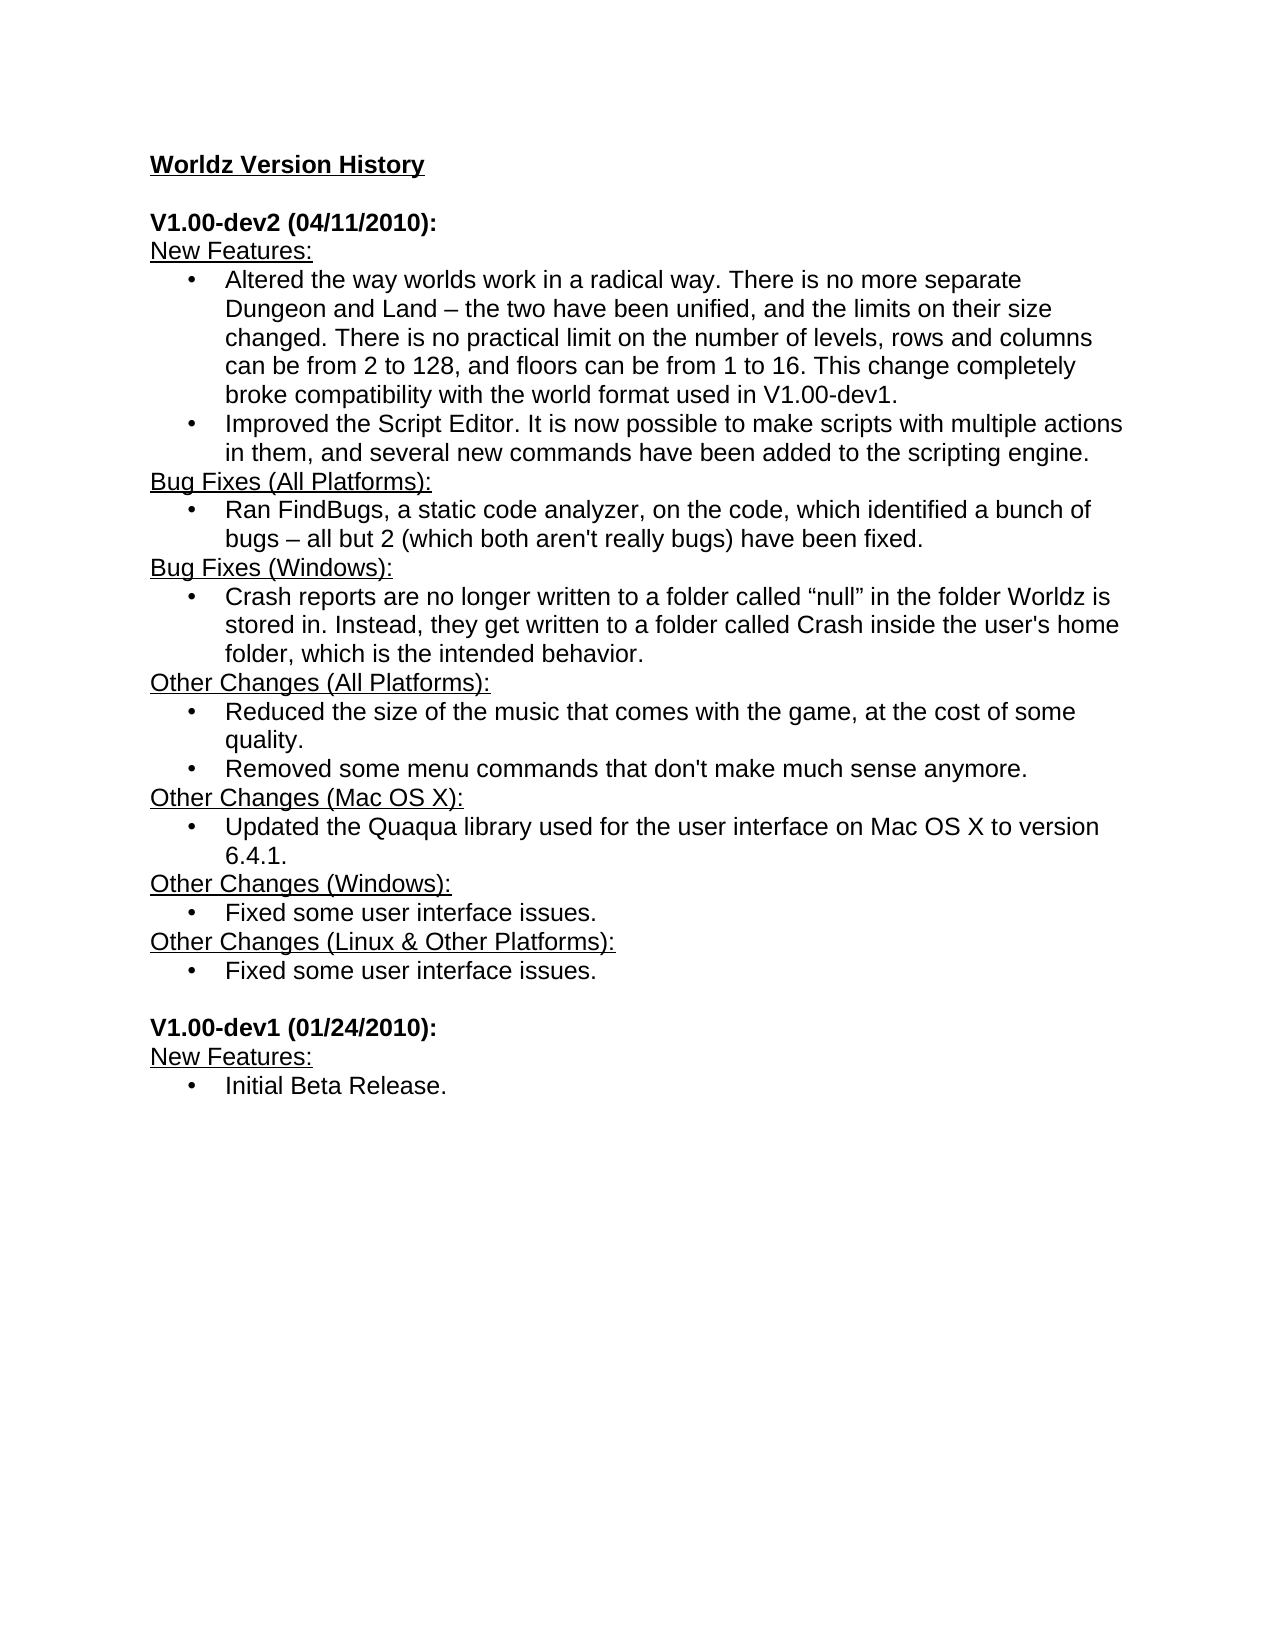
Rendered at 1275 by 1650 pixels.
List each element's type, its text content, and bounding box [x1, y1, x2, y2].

list Altered the way worlds work in a radical way. There is no more separate Dungeon and Land – the two have been unified, and the limits on their size changed. There is no practical limit on the number of levels, rows and columns can be from 2 to 128, and floors can be from 1 to 16. This change completely broke compatibility with the world format used in V1.00-dev1. [187, 265, 1125, 409]
text V1.00-dev1 (01/24/2010): [150, 1013, 1125, 1042]
text V1.00-dev2 (04/11/2010): [150, 207, 1125, 236]
text Worldz Version History [150, 150, 1125, 179]
text New Features: [150, 1042, 1125, 1071]
text Other Changes (Mac OS X): [150, 783, 1125, 812]
list Initial Beta Release. [187, 1071, 1125, 1100]
list Crash reports are no longer written to a folder called “null” in the folder Worldz is stored in. Instead, they get written to a folder called Crash inside the user's home folder, which is the intended behavior. [187, 582, 1125, 668]
text Other Changes (Linux & Other Platforms): [150, 927, 1125, 956]
list Removed some menu commands that don't make much sense anymore. [187, 754, 1125, 783]
list Updated the Quaqua library used for the user interface on Mac OS X to version 6.4.1. [187, 812, 1125, 869]
text Other Changes (Windows): [150, 869, 1125, 898]
text Bug Fixes (All Platforms): [150, 466, 1125, 495]
list Fixed some user interface issues. [187, 898, 1125, 927]
list Fixed some user interface issues. [187, 956, 1125, 985]
text New Features: [150, 236, 1125, 265]
list Ran FindBugs, a static code analyzer, on the code, which identified a bunch of bugs – all but 2 (which both aren't really bugs) have been fixed. [187, 495, 1125, 553]
list Improved the Script Editor. It is now possible to make scripts with multiple actions in them, and several new commands have been added to the scripting engine. [187, 409, 1125, 466]
list Reduced the size of the music that comes with the game, at the cost of some quality. [187, 697, 1125, 754]
text Other Changes (All Platforms): [150, 668, 1125, 697]
text Bug Fixes (Windows): [150, 553, 1125, 582]
